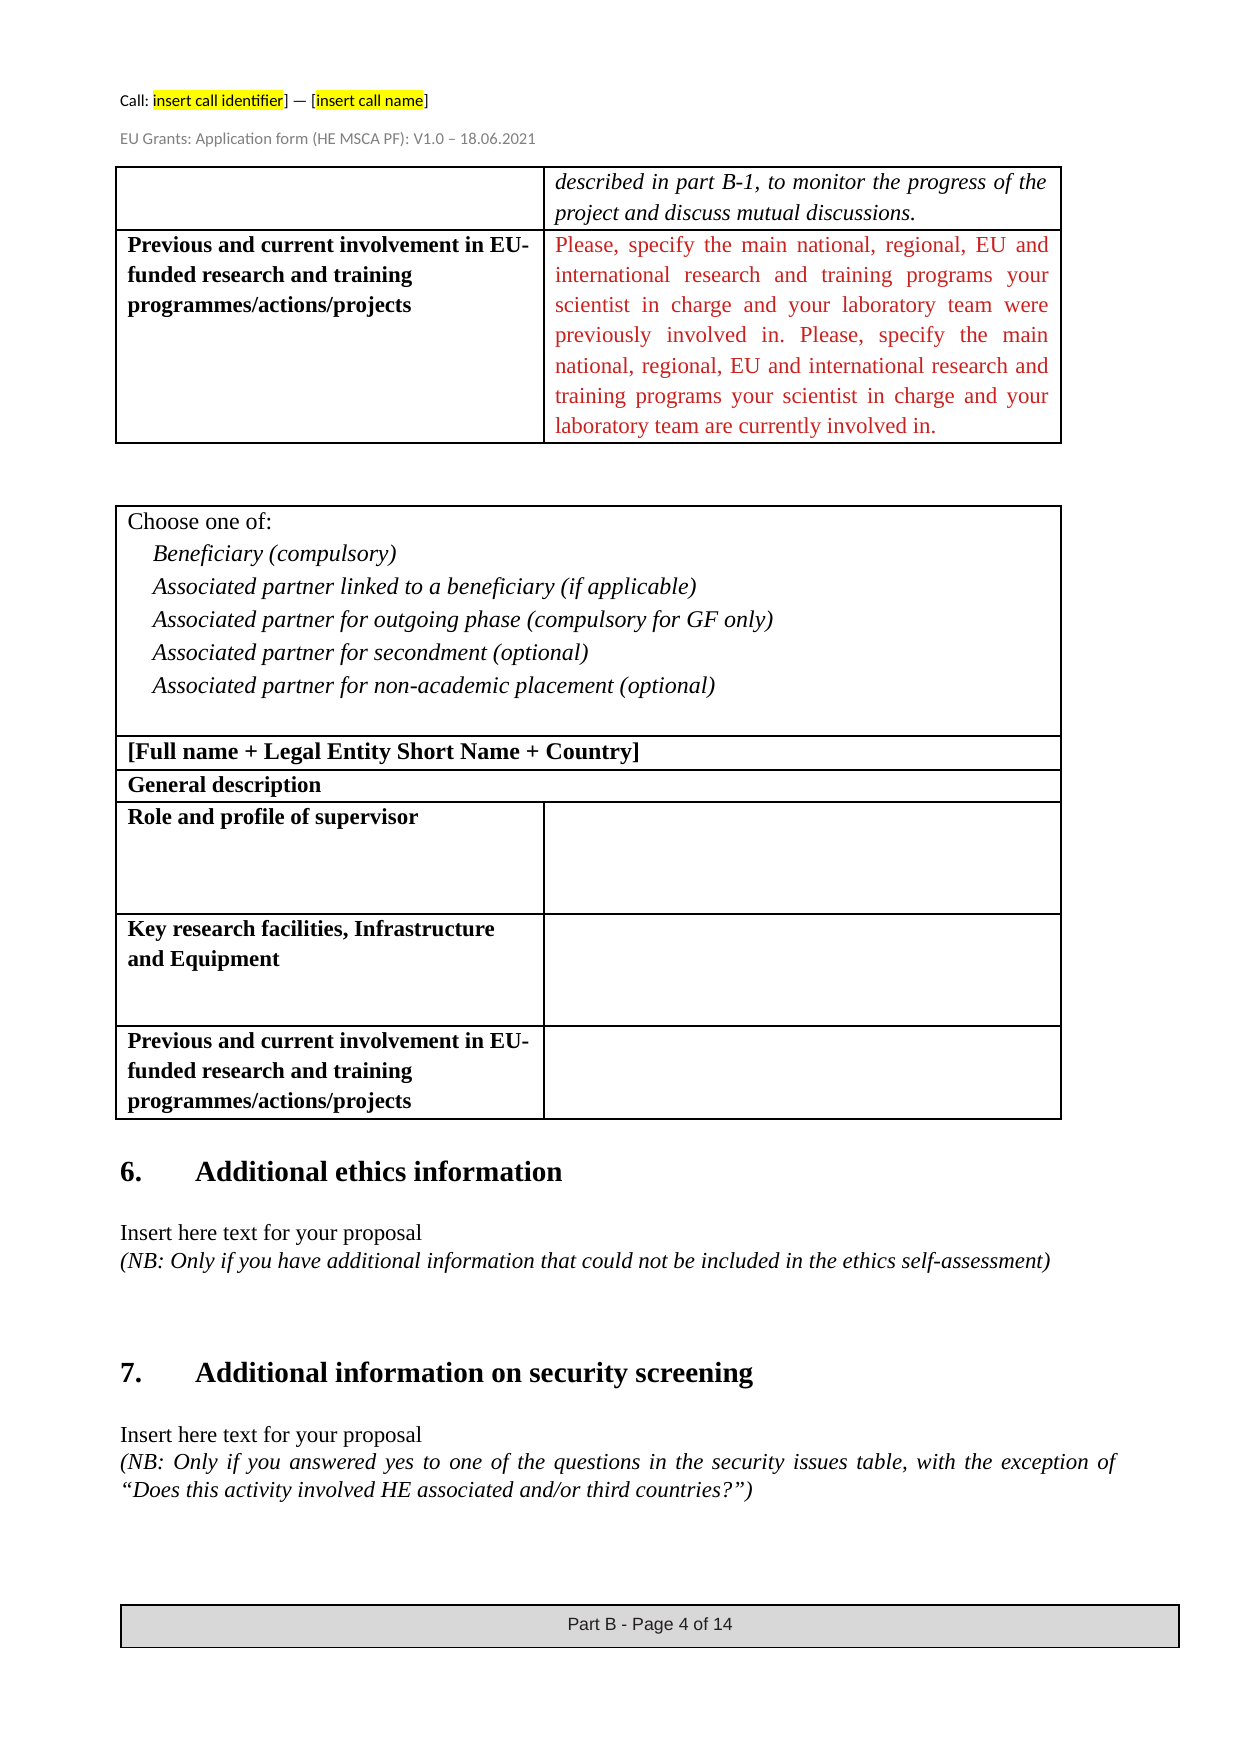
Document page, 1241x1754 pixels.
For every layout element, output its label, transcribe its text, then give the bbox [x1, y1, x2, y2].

table_cell [545, 915, 1060, 1025]
table_cell Please, specify the main national, regional, EU and international research and training programs your scientist in charge and your laboratory team were previously involved in. Please, specify the main national, regional, EU and international research and training programs your scientist in charge and your laboratory team are currently involved in. [545, 231, 1060, 442]
text Insert here text for your proposal [120, 1219, 1121, 1246]
text (NB: Only if you answered yes to one of the questions in the security issues table, with the exception of “Does this activity involved HE associated and/or third countries?”) [120, 1448, 1121, 1502]
table_cell Previous and current involvement in EU-funded research and training programmes/actions/projects [117, 1027, 543, 1118]
table_cell Key research facilities, Infrastructure and Equipment [117, 915, 543, 1025]
table_cell Role and profile of supervisor [117, 803, 543, 913]
table_cell [Full name + Legal Entity Short Name + Country] [117, 737, 1060, 769]
table_header Choose one of:  Beneficiary (compulsory)  Associated partner linked to a beneficiary (if applicable)  Associated partner for outgoing phase (compulsory for GF only)  Associated partner for secondment (optional)  Associated partner for non-academic placement (optional) [117, 507, 1060, 735]
table_cell [545, 1027, 1060, 1118]
subtitle 6. Additional ethics information [120, 1154, 1121, 1187]
text (NB: Only if you have additional information that could not be included in the ethics self-assessment) [120, 1247, 1121, 1273]
table_cell General description [117, 771, 1060, 801]
table_cell described in part B-1, to monitor the progress of the project and discuss mutual discussions. [545, 168, 1060, 229]
text Insert here text for your proposal [120, 1421, 1121, 1447]
table_cell [545, 803, 1060, 913]
table_cell [117, 168, 543, 229]
table_cell Previous and current involvement in EU-funded research and training programmes/actions/projects [117, 231, 543, 442]
subtitle 7. Additional information on security screening [120, 1356, 1121, 1389]
